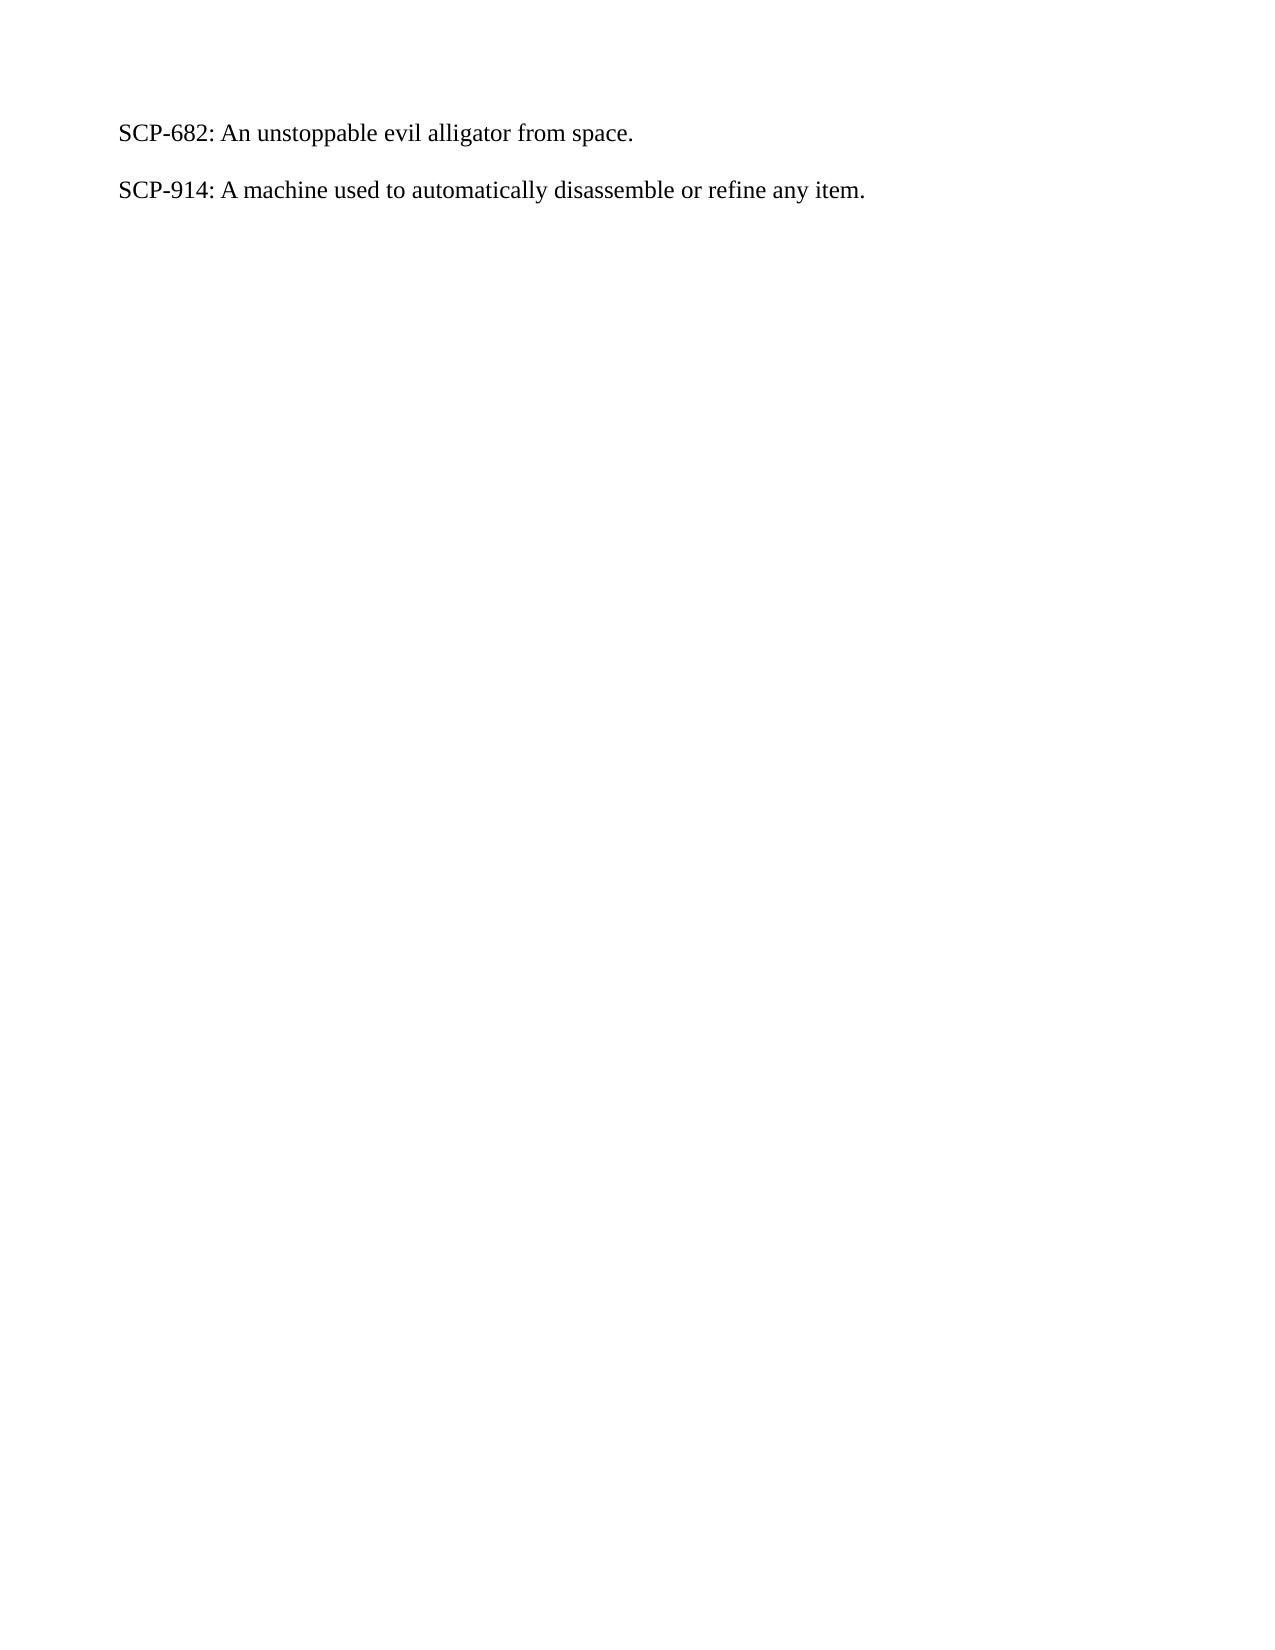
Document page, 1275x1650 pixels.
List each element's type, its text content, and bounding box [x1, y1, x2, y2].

text SCP-682: An unstoppable evil alligator from space. [118, 118, 1157, 147]
text SCP-914: A machine used to automatically disassemble or refine any item. [118, 176, 1157, 204]
